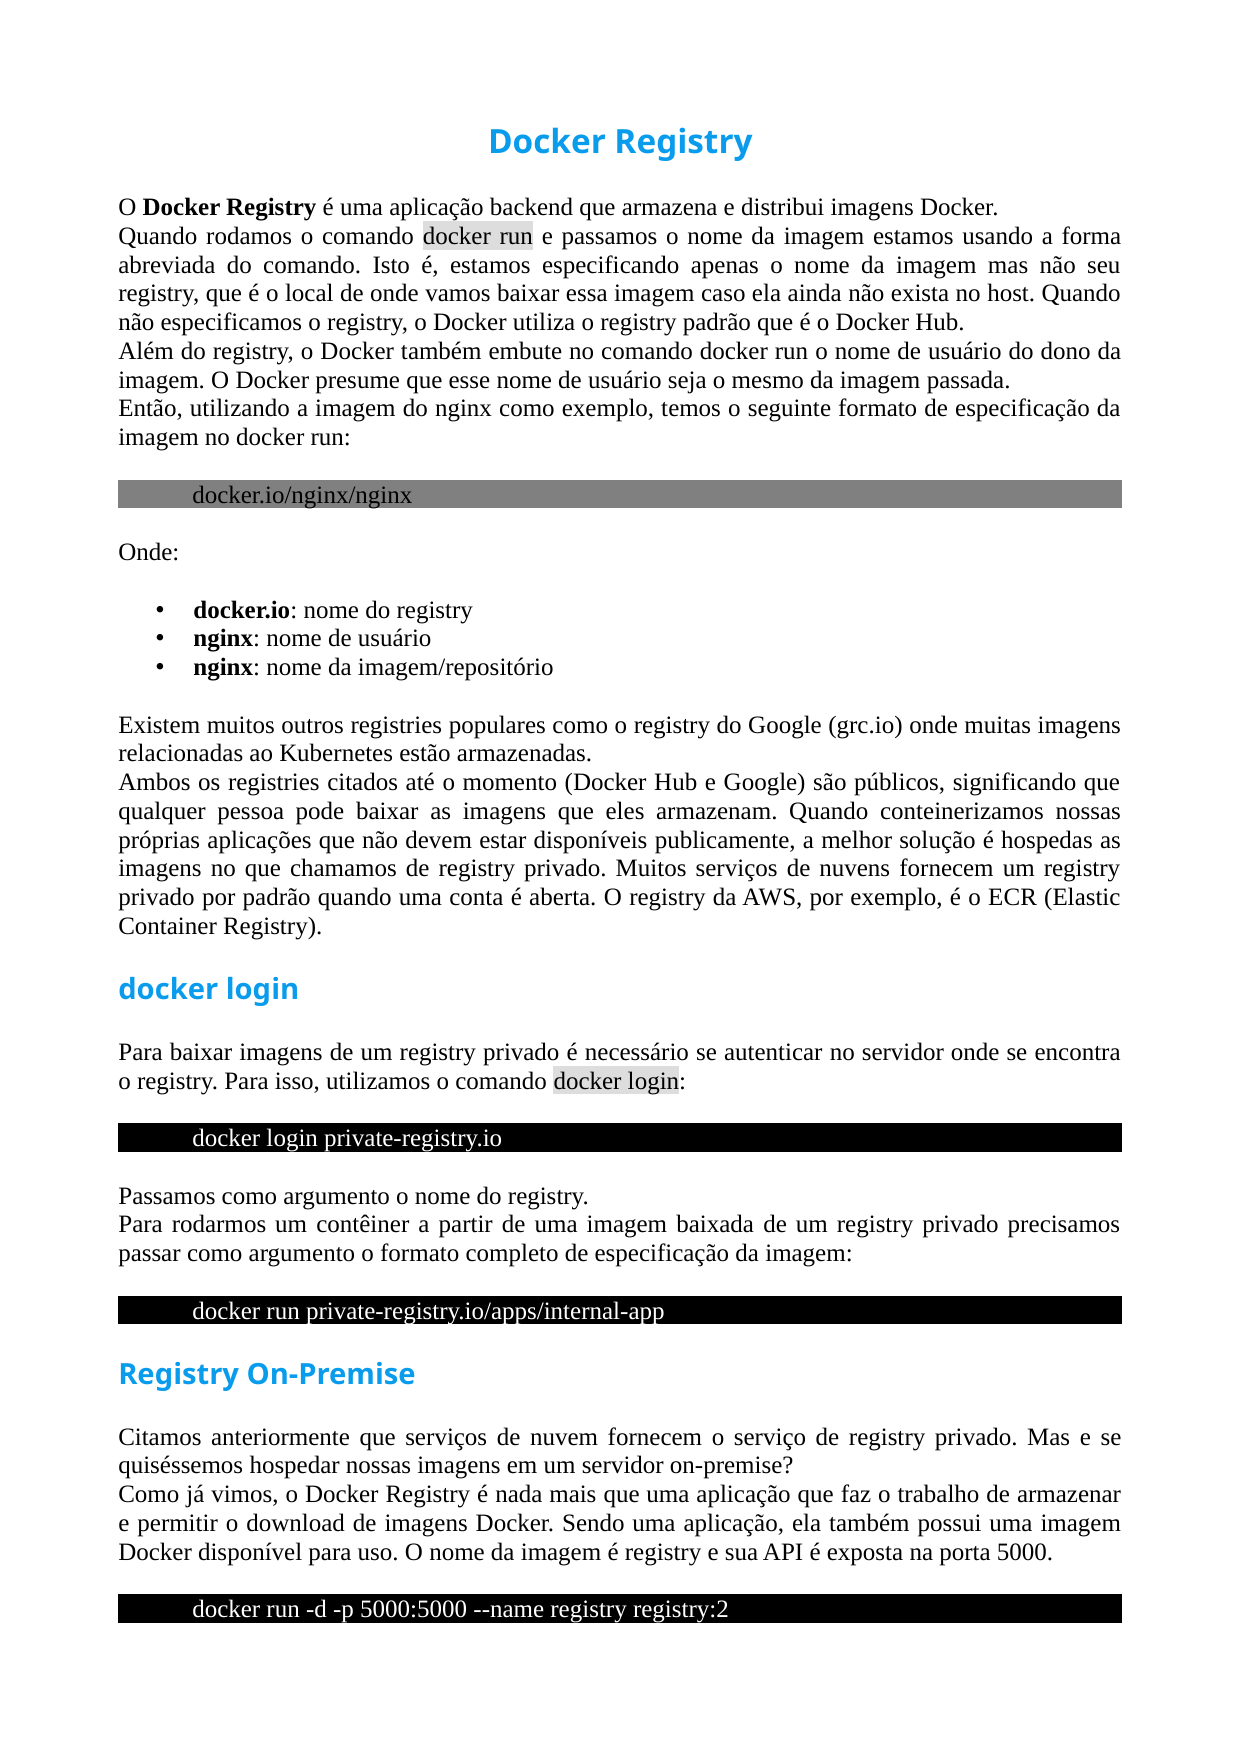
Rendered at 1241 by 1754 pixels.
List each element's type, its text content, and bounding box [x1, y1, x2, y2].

text Ambos os registries citados até o momento (Docker Hub e Google) são públicos, significando que qualquer pessoa pode baixar as imagens que eles armazenam. Quando conteinerizamos nossas próprias aplicações que não devem estar disponíveis publicamente, a melhor solução é hospedas as imagens no que chamamos de registry privado. Muitos serviços de nuvens fornecem um registry privado por padrão quando uma conta é aberta. O registry da AWS, por exemplo, é o ECR (Elastic Container Registry). [118, 767, 1122, 940]
text Para baixar imagens de um registry privado é necessário se autenticar no servidor onde se encontra o registry. Para isso, utilizamos o comando docker login: [118, 1037, 1122, 1094]
text docker login private-registry.io [118, 1123, 1122, 1152]
text Registry On-Premise [118, 1353, 1122, 1393]
list nginx: nome da imagem/repositório [156, 652, 1122, 681]
text docker run -d -p 5000:5000 --name registry registry:2 [118, 1594, 1122, 1623]
text docker login [118, 968, 1122, 1008]
text Como já vimos, o Docker Registry é nada mais que uma aplicação que faz o trabalho de armazenar e permitir o download de imagens Docker. Sendo uma aplicação, ela também possui uma imagem Docker disponível para uso. O nome da imagem é registry e sua API é exposta na porta 5000. [118, 1479, 1122, 1565]
text docker run private-registry.io/apps/internal-app [118, 1296, 1122, 1324]
text O Docker Registry é uma aplicação backend que armazena e distribui imagens Docker. [118, 192, 1122, 221]
text Existem muitos outros registries populares como o registry do Google (grc.io) onde muitas imagens relacionadas ao Kubernetes estão armazenadas. [118, 710, 1122, 767]
text Onde: [118, 537, 1122, 566]
list nginx: nome de usuário [156, 623, 1122, 652]
text Além do registry, o Docker também embute no comando docker run o nome de usuário do dono da imagem. O Docker presume que esse nome de usuário seja o mesmo da imagem passada. [118, 336, 1122, 393]
text Passamos como argumento o nome do registry. [118, 1181, 1122, 1209]
text Quando rodamos o comando docker run e passamos o nome da imagem estamos usando a forma abreviada do comando. Isto é, estamos especificando apenas o nome da imagem mas não seu registry, que é o local de onde vamos baixar essa imagem caso ela ainda não exista no host. Quando não especificamos o registry, o Docker utiliza o registry padrão que é o Docker Hub. [118, 221, 1122, 336]
text docker.io/nginx/nginx [118, 480, 1122, 508]
list docker.io: nome do registry [156, 595, 1122, 623]
text Então, utilizando a imagem do nginx como exemplo, temos o seguinte formato de especificação da imagem no docker run: [118, 393, 1122, 451]
text Docker Registry [118, 118, 1122, 163]
text Citamos anteriormente que serviços de nuvem fornecem o serviço de registry privado. Mas e se quiséssemos hospedar nossas imagens em um servidor on-premise? [118, 1422, 1122, 1479]
text Para rodarmos um contêiner a partir de uma imagem baixada de um registry privado precisamos passar como argumento o formato completo de especificação da imagem: [118, 1209, 1122, 1267]
